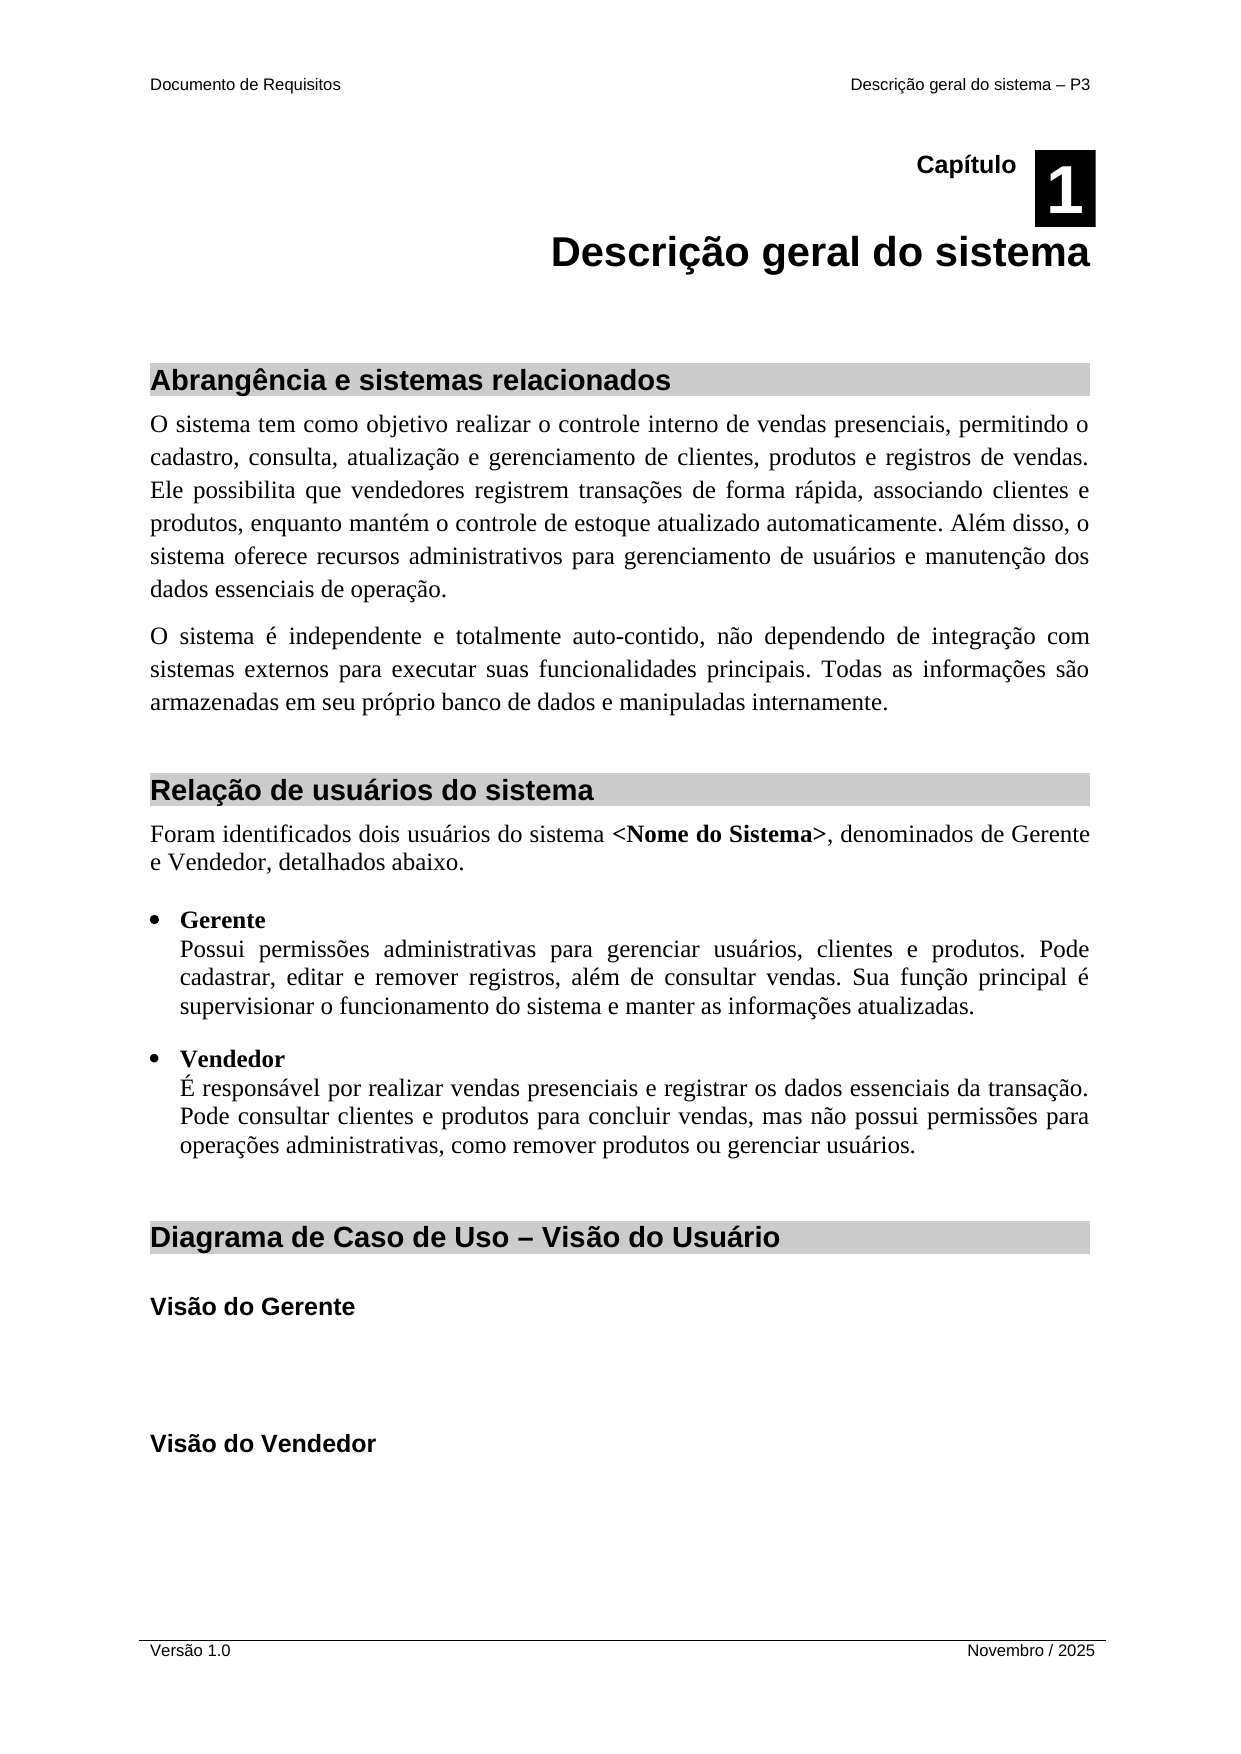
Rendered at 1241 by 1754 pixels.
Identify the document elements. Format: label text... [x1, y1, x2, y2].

text Possui permissões administrativas para gerenciar usuários, clientes e produtos. Pode cadastrar, editar e remover registros, além de consultar vendas. Sua função principal é supervisionar o funcionamento do sistema e manter as informações atualizadas. [179, 934, 1090, 1020]
subtitle Abrangência e sistemas relacionados [150, 363, 1090, 396]
subtitle Visão do Vendedor [150, 1429, 1090, 1458]
text Capítulo [210, 150, 1035, 227]
subtitle Descrição geral do sistema [150, 227, 1090, 275]
subtitle Relação de usuários do sistema [150, 773, 1090, 806]
text Foram identificados dois usuários do sistema <Nome do Sistema>, denominados de Gerente e Vendedor, detalhados abaixo. [150, 819, 1090, 876]
subtitle Visão do Gerente [150, 1292, 1090, 1320]
list Gerente [150, 905, 1090, 934]
text É responsável por realizar vendas presenciais e registrar os dados essenciais da transação. Pode consultar clientes e produtos para concluir vendas, mas não possui permissões para operações administrativas, como remover produtos ou gerenciar usuários. [179, 1073, 1090, 1159]
list Vendedor [150, 1044, 1090, 1073]
subtitle Diagrama de Caso de Uso – Visão do Usuário [150, 1221, 1090, 1254]
text O sistema é independente e totalmente auto-contido, não dependendo de integração com sistemas externos para executar suas funcionalidades principais. Todas as informações são armazenadas em seu próprio banco de dados e manipuladas internamente. [150, 621, 1090, 716]
text O sistema tem como objetivo realizar o controle interno de vendas presenciais, permitindo o cadastro, consulta, atualização e gerenciamento de clientes, produtos e registros de vendas. Ele possibilita que vendedores registrem transações de forma rápida, associando clientes e produtos, enquanto mantém o controle de estoque atualizado automaticamente. Além disso, o sistema oferece recursos administrativos para gerenciamento de usuários e manutenção dos dados essenciais de operação. [150, 409, 1090, 603]
